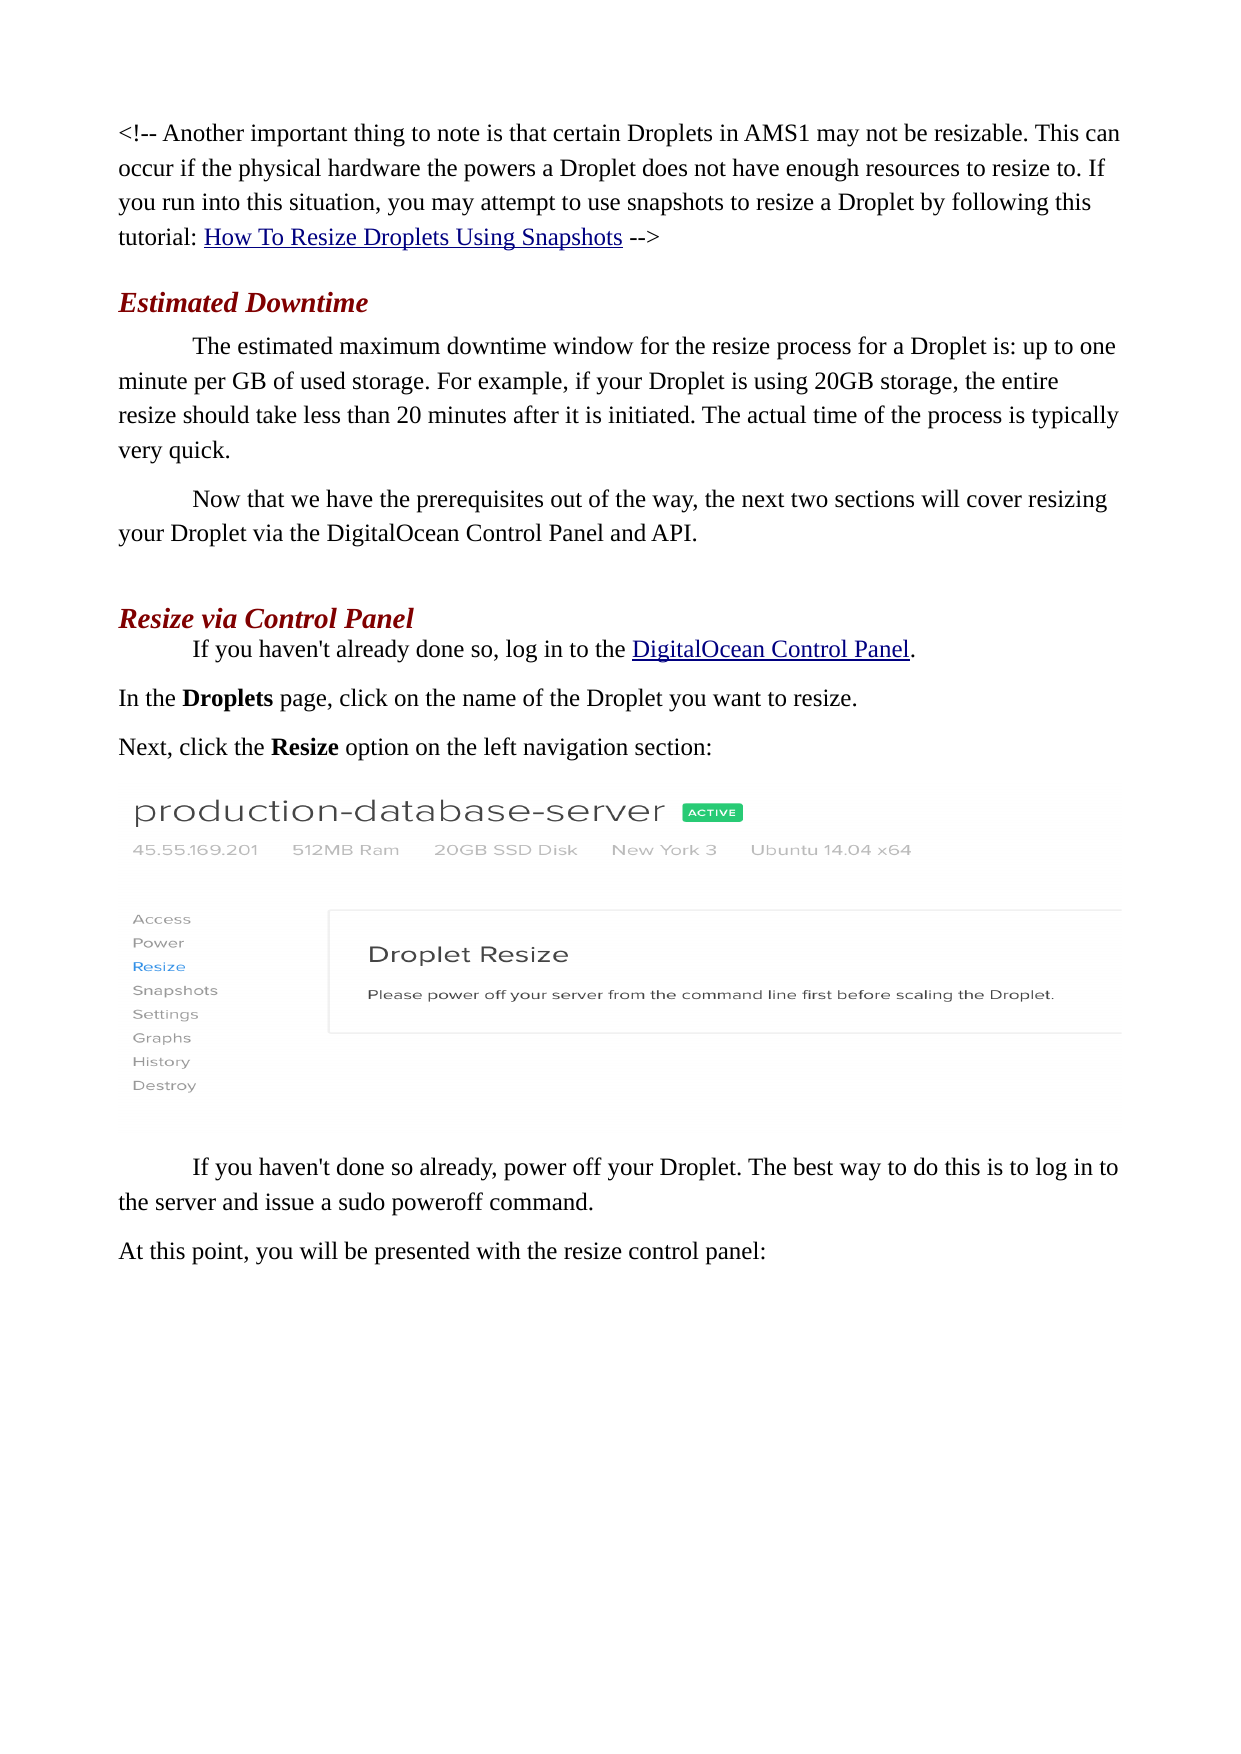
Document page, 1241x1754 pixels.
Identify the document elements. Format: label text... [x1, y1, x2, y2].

subtitle Estimated Downtime [118, 285, 1122, 319]
text <!-- Another important thing to note is that certain Droplets in AMS1 may not be resizable. This can occur if the physical hardware the powers a Droplet does not have enough resources to resize to. If you run into this situation, you may attempt to use snapshots to resize a Droplet by following this tutorial: How To Resize Droplets Using Snapshots --> [118, 118, 1122, 250]
text Next, click the Resize option on the left navigation section: [118, 732, 1122, 761]
text If you haven't done so already, power off your Droplet. The best way to do this is to log in to the server and issue a sudo poweroff command. [118, 1152, 1122, 1216]
picture [118, 781, 1122, 1133]
text Now that we have the prerequisites out of the way, the next two sections will cover resizing your Droplet via the DigitalOcean Control Panel and API. [118, 484, 1122, 547]
text In the Droplets page, click on the name of the Droplet you want to resize. [118, 683, 1122, 712]
text At this point, you will be presented with the resize control panel: [118, 1236, 1122, 1265]
text If you haven't already done so, log in to the DigitalOcean Control Panel. [118, 634, 1122, 663]
text Resize via Control Panel [118, 601, 1122, 634]
text The estimated maximum downtime window for the resize process for a Droplet is: up to one minute per GB of used storage. For example, if your Droplet is using 20GB storage, the entire resize should take less than 20 minutes after it is initiated. The actual time of the process is typically very quick. [118, 331, 1122, 463]
